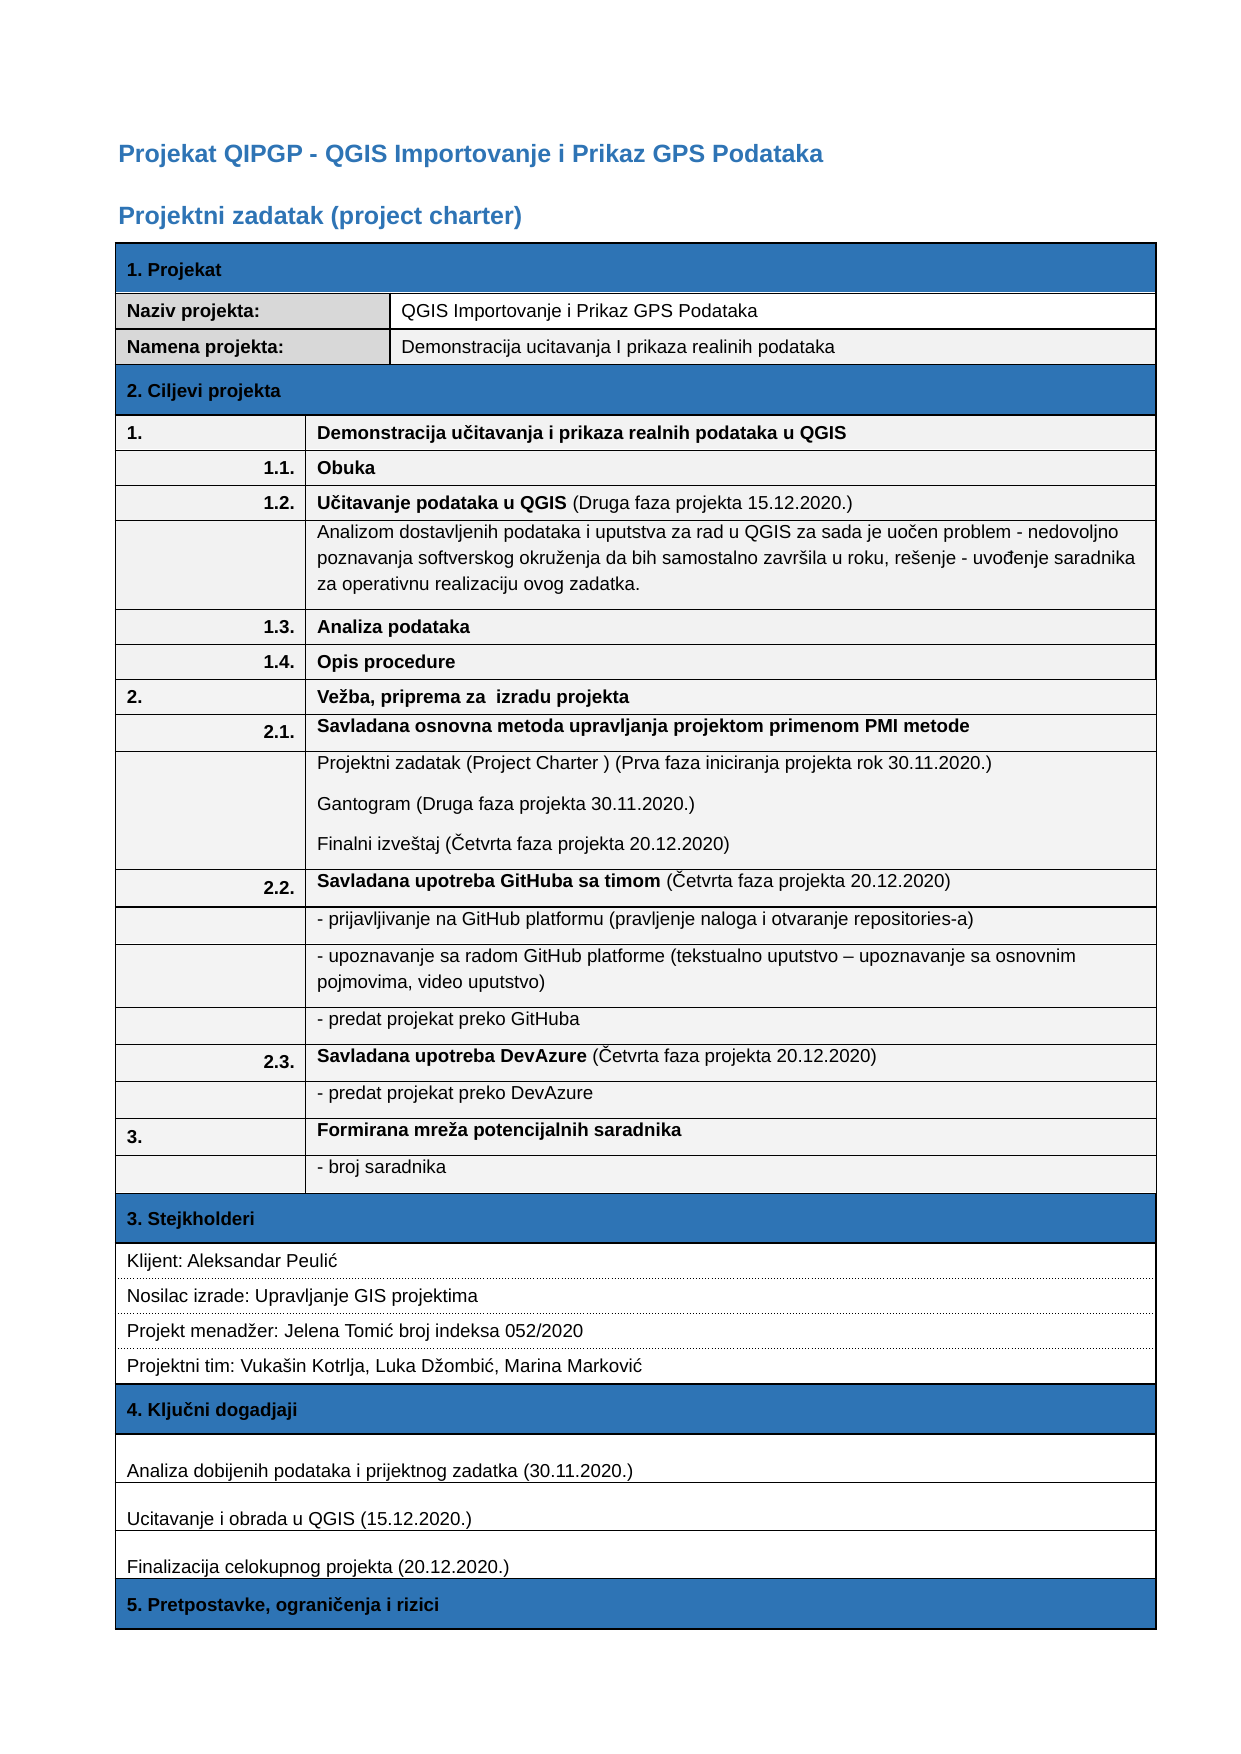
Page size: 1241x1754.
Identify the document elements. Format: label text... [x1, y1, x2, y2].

table_cell Obuka [306, 451, 1155, 485]
table_cell - upoznavanje sa radom GitHub platforme (tekstualno uputstvo – upoznavanje sa osnovnim pojmovima, video uputstvo) [306, 945, 1156, 1007]
table_cell 4. Ključni dogadjaji [116, 1385, 1155, 1433]
table_cell Ucitavanje i obrada u QGIS (15.12.2020.) [116, 1483, 1155, 1529]
table_cell [116, 1156, 305, 1192]
table_cell [116, 1008, 305, 1044]
table_cell 1.4. [116, 645, 305, 679]
table_cell Finalizacija celokupnog projekta (20.12.2020.) [116, 1531, 1155, 1578]
table_cell [116, 521, 305, 609]
table_header 1. Projekat [116, 244, 1155, 292]
table_cell Opis procedure [306, 645, 1155, 679]
table_cell Savladana upotreba DevAzure (Četvrta faza projekta 20.12.2020) [306, 1045, 1156, 1081]
table_cell Projektni tim: Vukašin Kotrlja, Luka Džombić, Marina Marković [116, 1348, 1155, 1383]
table_cell [116, 1082, 305, 1118]
table_cell 1. [116, 416, 305, 449]
table_cell [116, 752, 305, 869]
table_cell Savladana osnovna metoda upravljanja projektom primenom PMI metode [306, 715, 1156, 751]
table_cell 2. [116, 680, 305, 714]
table_cell 2.3. [116, 1045, 305, 1081]
table_cell Analiza dobijenih podataka i prijektnog zadatka (30.11.2020.) [116, 1435, 1155, 1481]
subtitle Projektni zadatak (project charter) [118, 201, 1122, 230]
table_cell QGIS Importovanje i Prikaz GPS Podataka [391, 294, 1155, 328]
table_cell Demonstracija ucitavanja I prikaza realinih podataka [391, 330, 1155, 364]
table_cell Demonstracija učitavanja i prikaza realnih podataka u QGIS [306, 416, 1155, 449]
table_cell Projekt menadžer: Jelena Tomić broj indeksa 052/2020 [116, 1313, 1155, 1348]
table_cell Projektni zadatak (Project Charter ) (Prva faza iniciranja projekta rok 30.11.2020.) Gantogram (Druga faza projekta 30.11.2020.) Finalni izveštaj (Četvrta faza projekta 20.12.2020) [306, 752, 1156, 869]
table_cell - prijavljivanje na GitHub platformu (pravljenje naloga i otvaranje repositories-a) [306, 908, 1156, 943]
subtitle Projekat QIPGP - QGIS Importovanje i Prikaz GPS Podataka [118, 139, 1122, 168]
table_cell Analiza podataka [306, 610, 1155, 644]
table_cell Vežba, priprema za izradu projekta [306, 680, 1156, 714]
table_cell 3. Stejkholderi [116, 1194, 1155, 1242]
table_cell Formirana mreža potencijalnih saradnika [306, 1119, 1156, 1155]
table_cell Učitavanje podataka u QGIS (Druga faza projekta 15.12.2020.) [306, 486, 1155, 520]
table_cell 2.1. [116, 715, 305, 751]
table_cell Namena projekta: [116, 330, 389, 364]
table_cell 5. Pretpostavke, ograničenja i rizici [116, 1579, 1155, 1628]
table_cell - predat projekat preko DevAzure [306, 1082, 1156, 1118]
table_cell Nosilac izrade: Upravljanje GIS projektima [116, 1278, 1155, 1313]
table_cell 3. [116, 1119, 305, 1155]
table_cell [116, 908, 305, 943]
table_cell 1.3. [116, 610, 305, 644]
table_cell Naziv projekta: [116, 294, 389, 328]
table_cell - broj saradnika [306, 1156, 1156, 1192]
table_cell Klijent: Aleksandar Peulić [116, 1244, 1155, 1278]
table_cell 2.2. [116, 870, 305, 906]
table_cell Analizom dostavljenih podataka i uputstva za rad u QGIS za sada je uočen problem - nedovoljno poznavanja softverskog okruženja da bih samostalno završila u roku, rešenje - uvođenje saradnika za operativnu realizaciju ovog zadatka. [306, 521, 1155, 609]
table_cell 1.1. [116, 451, 305, 485]
table_cell [116, 945, 305, 1007]
table_cell Savladana upotreba GitHuba sa timom (Četvrta faza projekta 20.12.2020) [306, 870, 1156, 906]
table_cell - predat projekat preko GitHuba [306, 1008, 1156, 1044]
table_cell 1.2. [116, 486, 305, 520]
table_cell 2. Ciljevi projekta [116, 365, 1155, 414]
